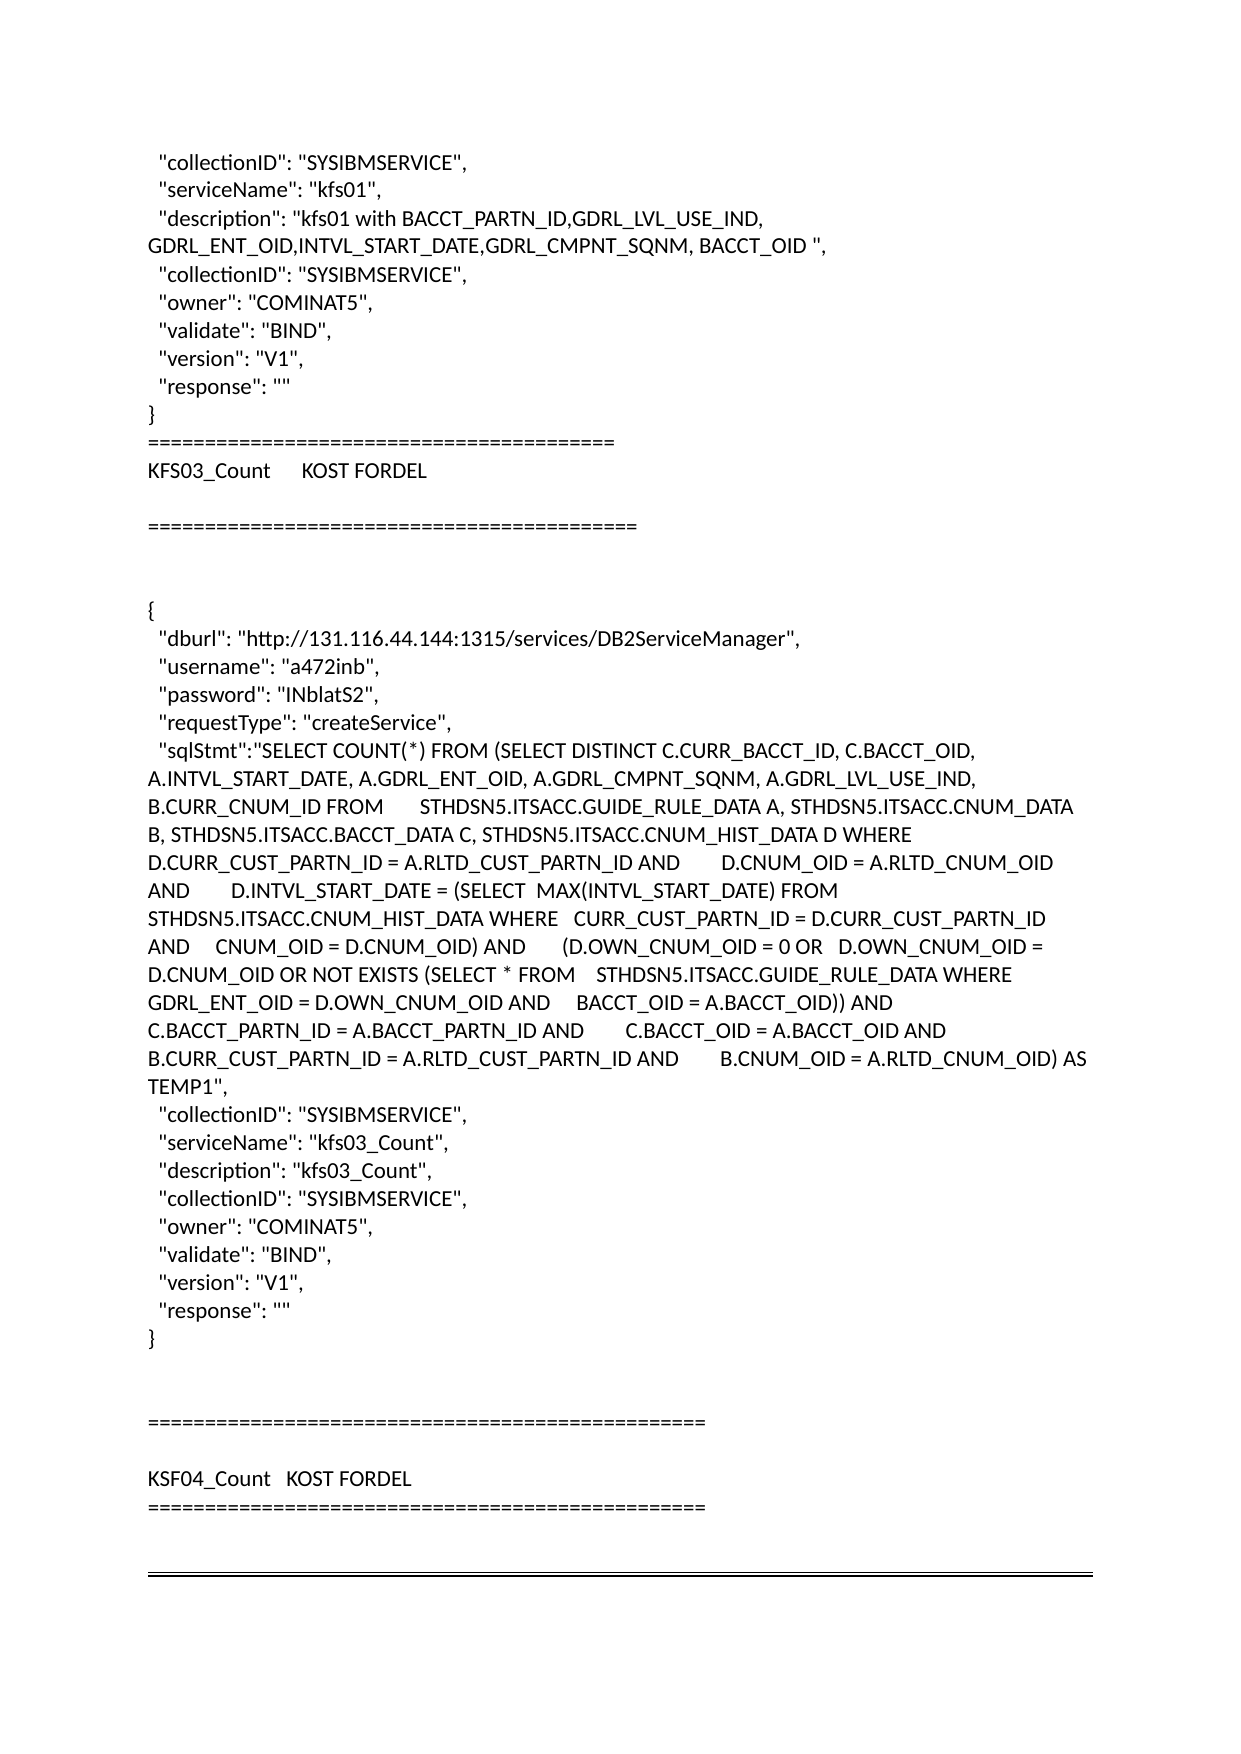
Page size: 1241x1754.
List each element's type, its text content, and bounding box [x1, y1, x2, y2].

text "owner": "COMINAT5", [148, 1212, 1093, 1240]
text "collectionID": "SYSIBMSERVICE", [148, 1184, 1093, 1212]
text ================================================= [148, 1408, 1093, 1437]
text "serviceName": "kfs01", [148, 176, 1093, 204]
text } [148, 1324, 1093, 1352]
text } [148, 400, 1093, 428]
text KSF04_Count KOST FORDEL [148, 1464, 1093, 1493]
text "collectionID": "SYSIBMSERVICE", [148, 1100, 1093, 1128]
text "description": "kfs01 with BACCT_PARTN_ID,GDRL_LVL_USE_IND, GDRL_ENT_OID,INTVL_START_DATE,GDRL_CMPNT_SQNM, BACCT_OID ", [148, 204, 1093, 260]
text "owner": "COMINAT5", [148, 288, 1093, 316]
text "dburl": "http://131.116.44.144:1315/services/DB2ServiceManager", [148, 624, 1093, 652]
text "version": "V1", [148, 1268, 1093, 1296]
text "collectionID": "SYSIBMSERVICE", [148, 148, 1093, 176]
text ================================================= [148, 1493, 1093, 1521]
text "validate": "BIND", [148, 1240, 1093, 1268]
text KFS03_Count KOST FORDEL [148, 456, 1093, 484]
text "password": "INblatS2", [148, 680, 1093, 708]
text "description": "kfs03_Count", [148, 1156, 1093, 1184]
text "response": "" [148, 1296, 1093, 1324]
text "requestType": "createService", [148, 708, 1093, 736]
text ========================================= [148, 428, 1093, 456]
text "username": "a472inb", [148, 652, 1093, 680]
text "serviceName": "kfs03_Count", [148, 1128, 1093, 1156]
text "validate": "BIND", [148, 316, 1093, 344]
text "sqlStmt":"SELECT COUNT(*) FROM (SELECT DISTINCT C.CURR_BACCT_ID, C.BACCT_OID, A.INTVL_START_DATE, A.GDRL_ENT_OID, A.GDRL_CMPNT_SQNM, A.GDRL_LVL_USE_IND, B.CURR_CNUM_ID FROM STHDSN5.ITSACC.GUIDE_RULE_DATA A, STHDSN5.ITSACC.CNUM_DATA B, STHDSN5.ITSACC.BACCT_DATA C, STHDSN5.ITSACC.CNUM_HIST_DATA D WHERE D.CURR_CUST_PARTN_ID = A.RLTD_CUST_PARTN_ID AND D.CNUM_OID = A.RLTD_CNUM_OID AND D.INTVL_START_DATE = (SELECT MAX(INTVL_START_DATE) FROM STHDSN5.ITSACC.CNUM_HIST_DATA WHERE CURR_CUST_PARTN_ID = D.CURR_CUST_PARTN_ID AND CNUM_OID = D.CNUM_OID) AND (D.OWN_CNUM_OID = 0 OR D.OWN_CNUM_OID = D.CNUM_OID OR NOT EXISTS (SELECT * FROM STHDSN5.ITSACC.GUIDE_RULE_DATA WHERE GDRL_ENT_OID = D.OWN_CNUM_OID AND BACCT_OID = A.BACCT_OID)) AND C.BACCT_PARTN_ID = A.BACCT_PARTN_ID AND C.BACCT_OID = A.BACCT_OID AND B.CURR_CUST_PARTN_ID = A.RLTD_CUST_PARTN_ID AND B.CNUM_OID = A.RLTD_CNUM_OID) AS TEMP1", [148, 736, 1093, 1100]
text =========================================== [148, 512, 1093, 540]
text "version": "V1", [148, 344, 1093, 372]
text "collectionID": "SYSIBMSERVICE", [148, 260, 1093, 288]
text { [148, 596, 1093, 624]
text "response": "" [148, 372, 1093, 400]
